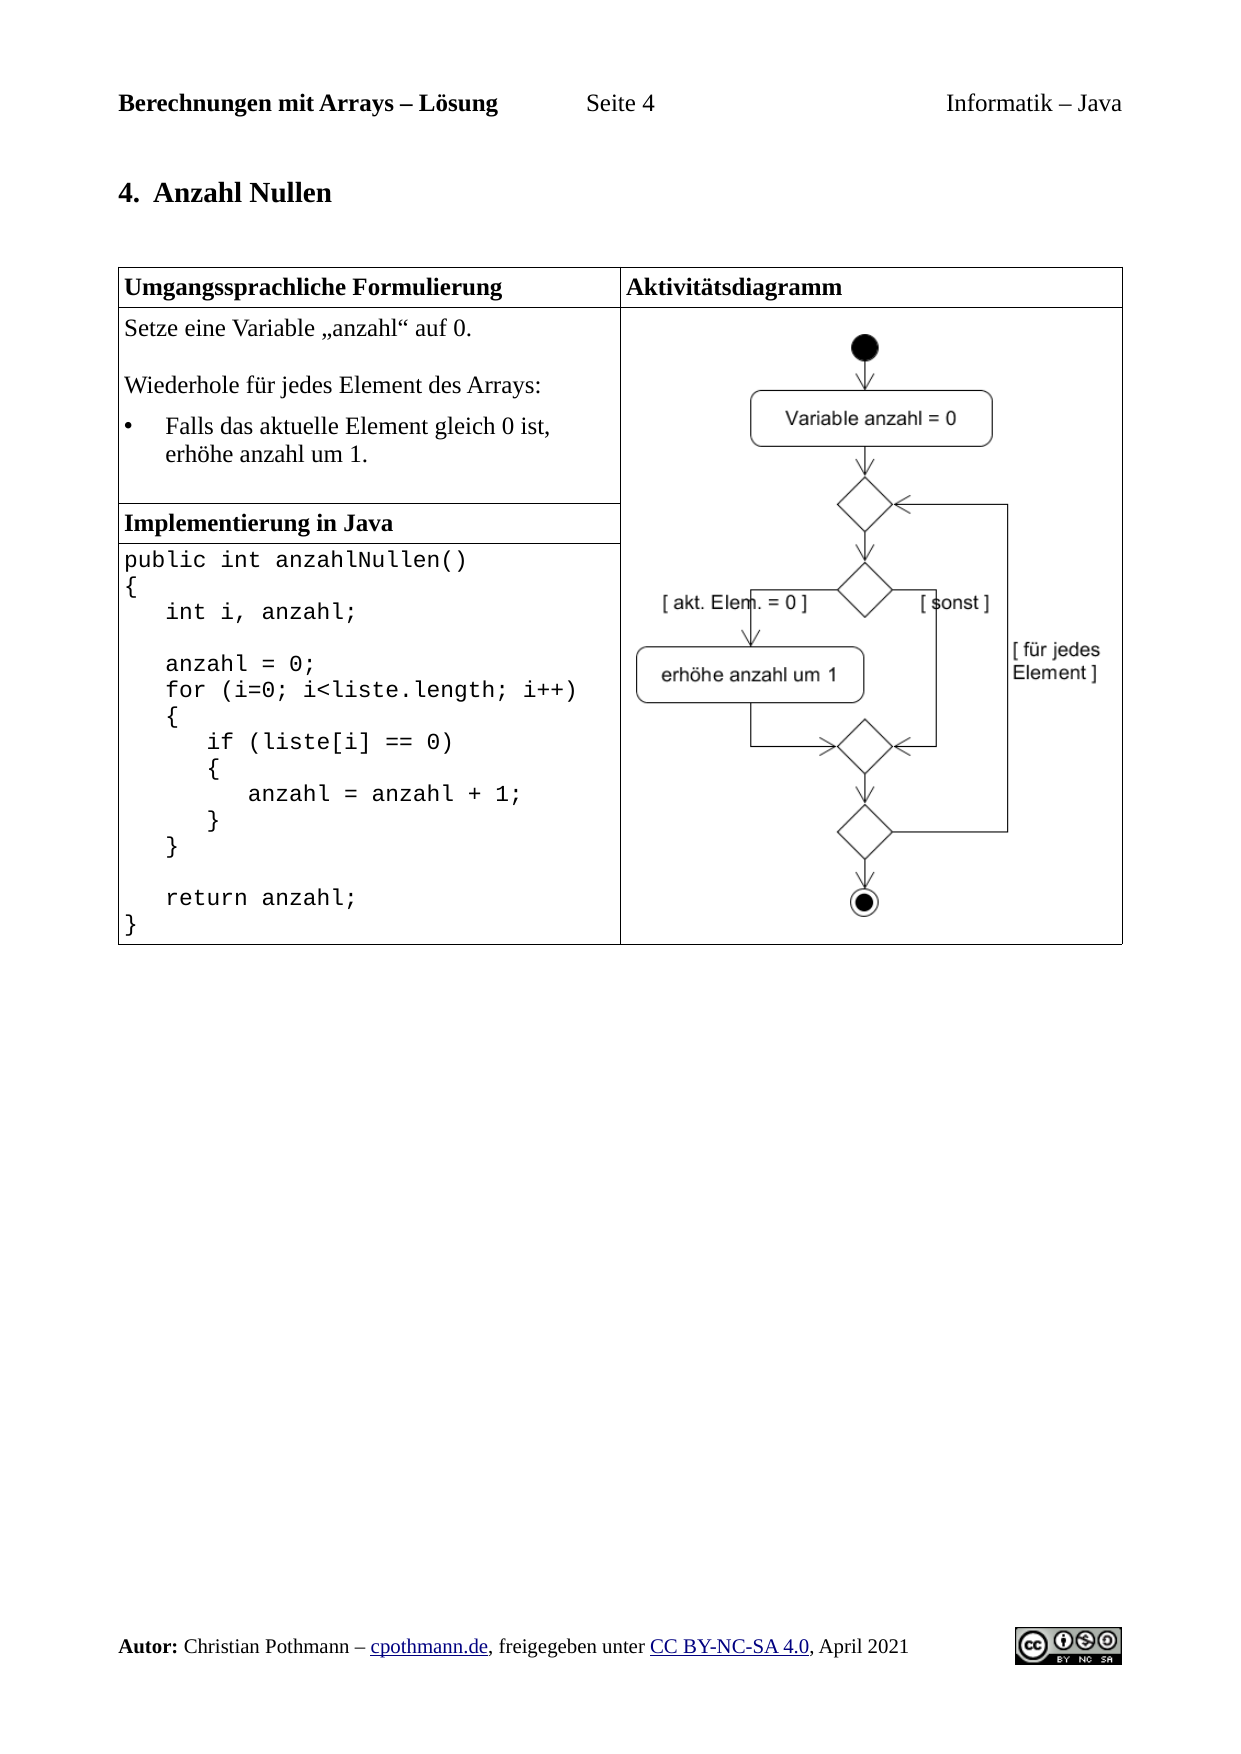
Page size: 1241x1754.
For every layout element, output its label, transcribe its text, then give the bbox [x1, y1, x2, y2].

table_cell public int anzahlNullen() { int i, anzahl; anzahl = 0; for (i=0; i<liste.length; i++) { if (liste[i] == 0) { anzahl = anzahl + 1; } } return anzahl; } [119, 544, 620, 944]
table_header Umgangssprachliche Formulierung [119, 268, 620, 307]
text Autor: Christian Pothmann – cpothmann.de, freigegeben unter CC BY-NC-SA 4.0, April 2021 [118, 1634, 1015, 1658]
table_header Aktivitätsdiagramm [621, 268, 1122, 307]
table_cell Setze eine Variable „anzahl“ auf 0. Wiederhole für jedes Element des Arrays: Falls das aktuelle Element gleich 0 ist, erhöhe anzahl um 1. [119, 308, 620, 503]
table_cell Implementierung in Java [119, 504, 620, 543]
picture [635, 333, 1107, 918]
picture [1015, 1627, 1122, 1665]
text 4. Anzahl Nullen [118, 176, 1122, 209]
table_cell [621, 308, 1122, 944]
